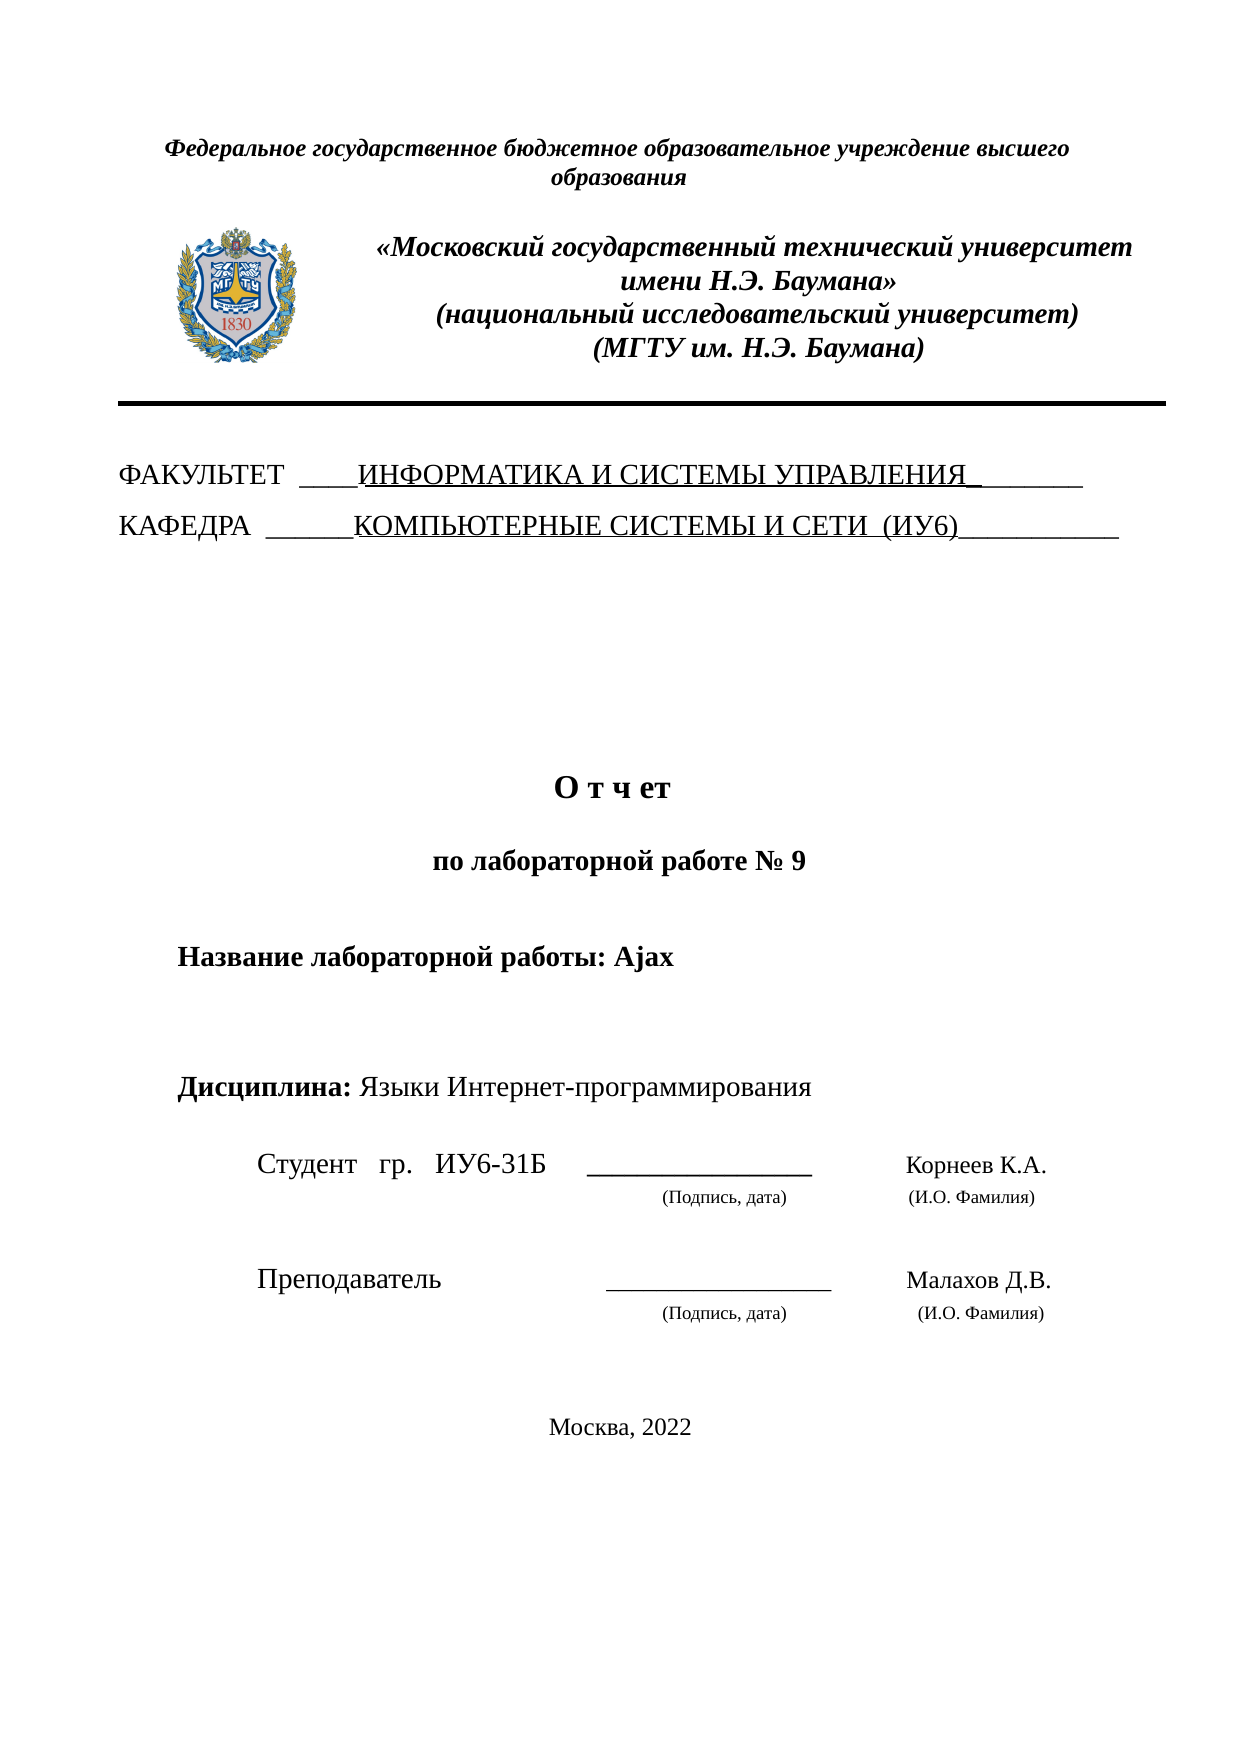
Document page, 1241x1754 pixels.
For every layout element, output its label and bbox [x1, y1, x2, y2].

picture [176, 227, 297, 363]
